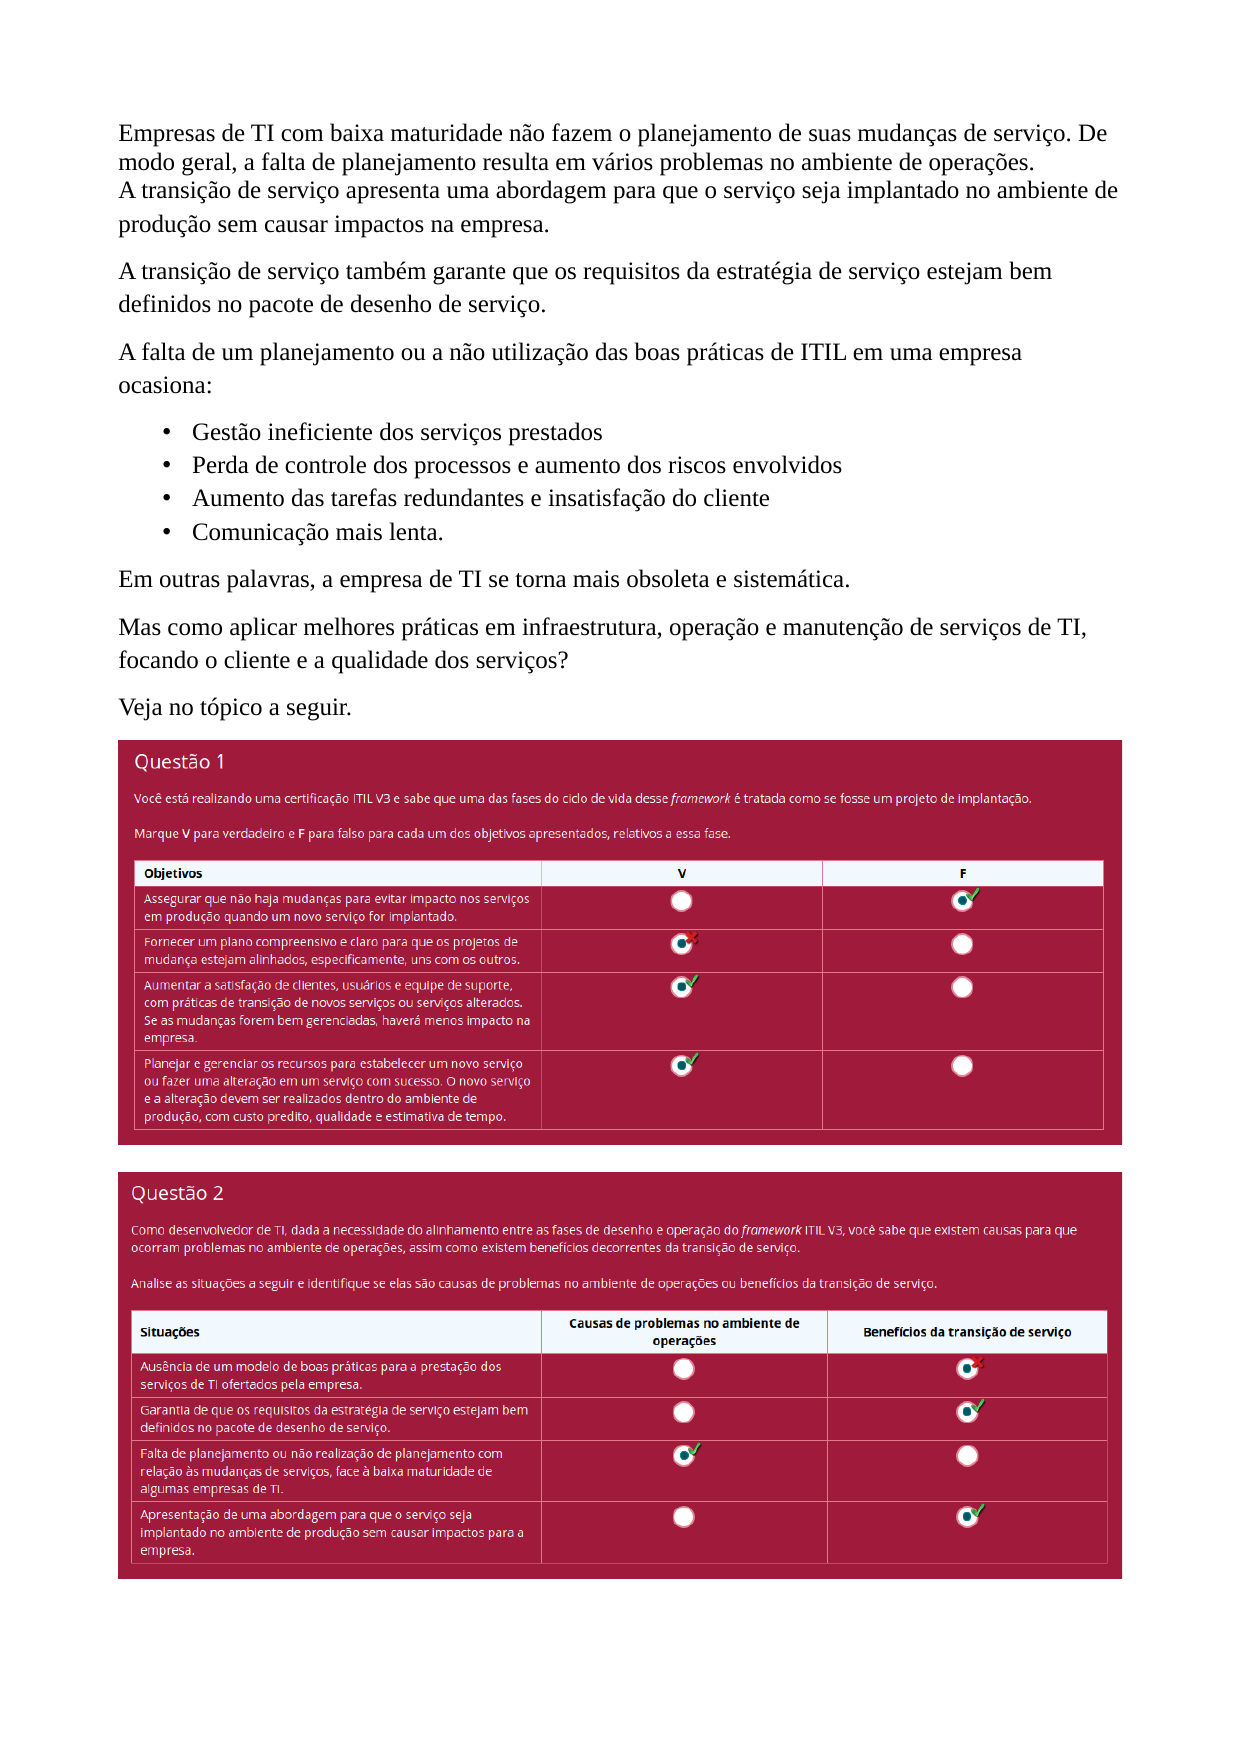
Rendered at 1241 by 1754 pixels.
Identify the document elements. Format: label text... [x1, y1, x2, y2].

text Mas como aplicar melhores práticas em infraestrutura, operação e manutenção de serviços de TI, focando o cliente e a qualidade dos serviços? [118, 612, 1122, 673]
text Empresas de TI com baixa maturidade não fazem o planejamento de suas mudanças de serviço. De modo geral, a falta de planejamento resulta em vários problemas no ambiente de operações. [118, 118, 1122, 176]
text Veja no tópico a seguir. [118, 692, 1122, 721]
picture [118, 1172, 1123, 1579]
text A falta de um planejamento ou a não utilização das boas práticas de ITIL em uma empresa ocasiona: [118, 337, 1122, 399]
list Gestão ineficiente dos serviços prestados [162, 417, 1122, 446]
text A transição de serviço também garante que os requisitos da estratégia de serviço estejam bem definidos no pacote de desenho de serviço. [118, 256, 1122, 318]
text Em outras palavras, a empresa de TI se torna mais obsoleta e sistemática. [118, 564, 1122, 593]
list Comunicação mais lenta. [162, 517, 1122, 545]
text A transição de serviço apresenta uma abordagem para que o serviço seja implantado no ambiente de produção sem causar impactos na empresa. [118, 176, 1122, 237]
list Perda de controle dos processos e aumento dos riscos envolvidos [162, 451, 1122, 479]
list Aumento das tarefas redundantes e insatisfação do cliente [162, 483, 1122, 512]
picture [118, 740, 1123, 1145]
